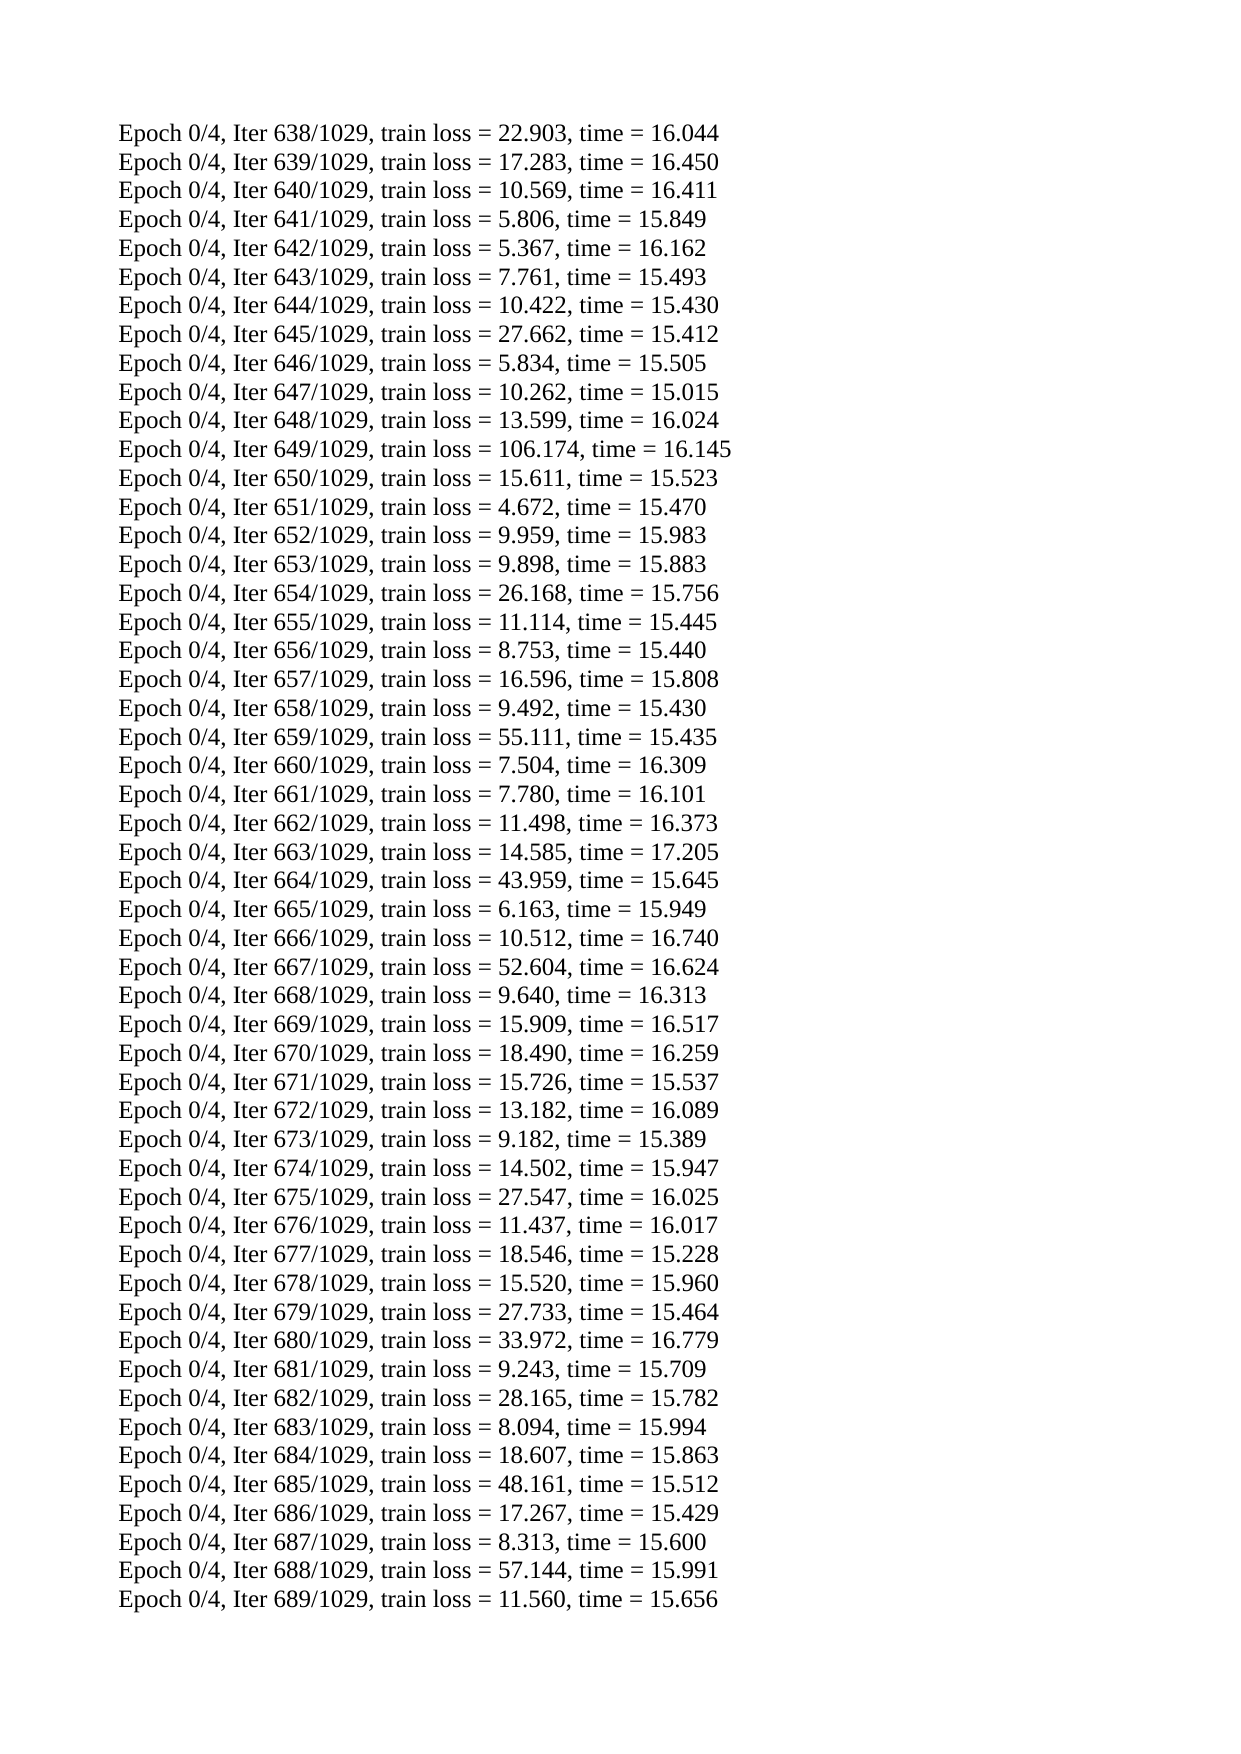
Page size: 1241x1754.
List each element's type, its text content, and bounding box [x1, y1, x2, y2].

text Epoch 0/4, Iter 674/1029, train loss = 14.502, time = 15.947 [118, 1153, 1122, 1182]
text Epoch 0/4, Iter 687/1029, train loss = 8.313, time = 15.600 [118, 1527, 1122, 1556]
text Epoch 0/4, Iter 684/1029, train loss = 18.607, time = 15.863 [118, 1441, 1122, 1469]
text Epoch 0/4, Iter 663/1029, train loss = 14.585, time = 17.205 [118, 837, 1122, 866]
text Epoch 0/4, Iter 678/1029, train loss = 15.520, time = 15.960 [118, 1268, 1122, 1297]
text Epoch 0/4, Iter 645/1029, train loss = 27.662, time = 15.412 [118, 319, 1122, 348]
text Epoch 0/4, Iter 682/1029, train loss = 28.165, time = 15.782 [118, 1383, 1122, 1412]
text Epoch 0/4, Iter 679/1029, train loss = 27.733, time = 15.464 [118, 1297, 1122, 1326]
text Epoch 0/4, Iter 659/1029, train loss = 55.111, time = 15.435 [118, 722, 1122, 751]
text Epoch 0/4, Iter 668/1029, train loss = 9.640, time = 16.313 [118, 981, 1122, 1009]
text Epoch 0/4, Iter 664/1029, train loss = 43.959, time = 15.645 [118, 866, 1122, 894]
text Epoch 0/4, Iter 667/1029, train loss = 52.604, time = 16.624 [118, 952, 1122, 981]
text Epoch 0/4, Iter 649/1029, train loss = 106.174, time = 16.145 [118, 434, 1122, 463]
text Epoch 0/4, Iter 647/1029, train loss = 10.262, time = 15.015 [118, 377, 1122, 406]
text Epoch 0/4, Iter 653/1029, train loss = 9.898, time = 15.883 [118, 549, 1122, 578]
text Epoch 0/4, Iter 642/1029, train loss = 5.367, time = 16.162 [118, 233, 1122, 262]
text Epoch 0/4, Iter 650/1029, train loss = 15.611, time = 15.523 [118, 463, 1122, 492]
text Epoch 0/4, Iter 666/1029, train loss = 10.512, time = 16.740 [118, 923, 1122, 952]
text Epoch 0/4, Iter 681/1029, train loss = 9.243, time = 15.709 [118, 1354, 1122, 1383]
text Epoch 0/4, Iter 656/1029, train loss = 8.753, time = 15.440 [118, 636, 1122, 664]
text Epoch 0/4, Iter 688/1029, train loss = 57.144, time = 15.991 [118, 1556, 1122, 1584]
text Epoch 0/4, Iter 675/1029, train loss = 27.547, time = 16.025 [118, 1182, 1122, 1211]
text Epoch 0/4, Iter 638/1029, train loss = 22.903, time = 16.044 [118, 118, 1122, 147]
text Epoch 0/4, Iter 683/1029, train loss = 8.094, time = 15.994 [118, 1412, 1122, 1441]
text Epoch 0/4, Iter 665/1029, train loss = 6.163, time = 15.949 [118, 894, 1122, 923]
text Epoch 0/4, Iter 686/1029, train loss = 17.267, time = 15.429 [118, 1498, 1122, 1527]
text Epoch 0/4, Iter 648/1029, train loss = 13.599, time = 16.024 [118, 406, 1122, 434]
text Epoch 0/4, Iter 646/1029, train loss = 5.834, time = 15.505 [118, 348, 1122, 377]
text Epoch 0/4, Iter 651/1029, train loss = 4.672, time = 15.470 [118, 492, 1122, 521]
text Epoch 0/4, Iter 660/1029, train loss = 7.504, time = 16.309 [118, 751, 1122, 779]
text Epoch 0/4, Iter 658/1029, train loss = 9.492, time = 15.430 [118, 693, 1122, 722]
text Epoch 0/4, Iter 652/1029, train loss = 9.959, time = 15.983 [118, 521, 1122, 549]
text Epoch 0/4, Iter 670/1029, train loss = 18.490, time = 16.259 [118, 1038, 1122, 1067]
text Epoch 0/4, Iter 671/1029, train loss = 15.726, time = 15.537 [118, 1067, 1122, 1096]
text Epoch 0/4, Iter 689/1029, train loss = 11.560, time = 15.656 [118, 1584, 1122, 1613]
text Epoch 0/4, Iter 639/1029, train loss = 17.283, time = 16.450 [118, 147, 1122, 176]
text Epoch 0/4, Iter 685/1029, train loss = 48.161, time = 15.512 [118, 1469, 1122, 1498]
text Epoch 0/4, Iter 641/1029, train loss = 5.806, time = 15.849 [118, 204, 1122, 233]
text Epoch 0/4, Iter 669/1029, train loss = 15.909, time = 16.517 [118, 1009, 1122, 1038]
text Epoch 0/4, Iter 676/1029, train loss = 11.437, time = 16.017 [118, 1211, 1122, 1239]
text Epoch 0/4, Iter 657/1029, train loss = 16.596, time = 15.808 [118, 664, 1122, 693]
text Epoch 0/4, Iter 673/1029, train loss = 9.182, time = 15.389 [118, 1124, 1122, 1153]
text Epoch 0/4, Iter 655/1029, train loss = 11.114, time = 15.445 [118, 607, 1122, 636]
text Epoch 0/4, Iter 662/1029, train loss = 11.498, time = 16.373 [118, 808, 1122, 837]
text Epoch 0/4, Iter 661/1029, train loss = 7.780, time = 16.101 [118, 779, 1122, 808]
text Epoch 0/4, Iter 677/1029, train loss = 18.546, time = 15.228 [118, 1239, 1122, 1268]
text Epoch 0/4, Iter 672/1029, train loss = 13.182, time = 16.089 [118, 1096, 1122, 1124]
text Epoch 0/4, Iter 643/1029, train loss = 7.761, time = 15.493 [118, 262, 1122, 291]
text Epoch 0/4, Iter 644/1029, train loss = 10.422, time = 15.430 [118, 291, 1122, 319]
text Epoch 0/4, Iter 654/1029, train loss = 26.168, time = 15.756 [118, 578, 1122, 607]
text Epoch 0/4, Iter 640/1029, train loss = 10.569, time = 16.411 [118, 176, 1122, 204]
text Epoch 0/4, Iter 680/1029, train loss = 33.972, time = 16.779 [118, 1326, 1122, 1354]
